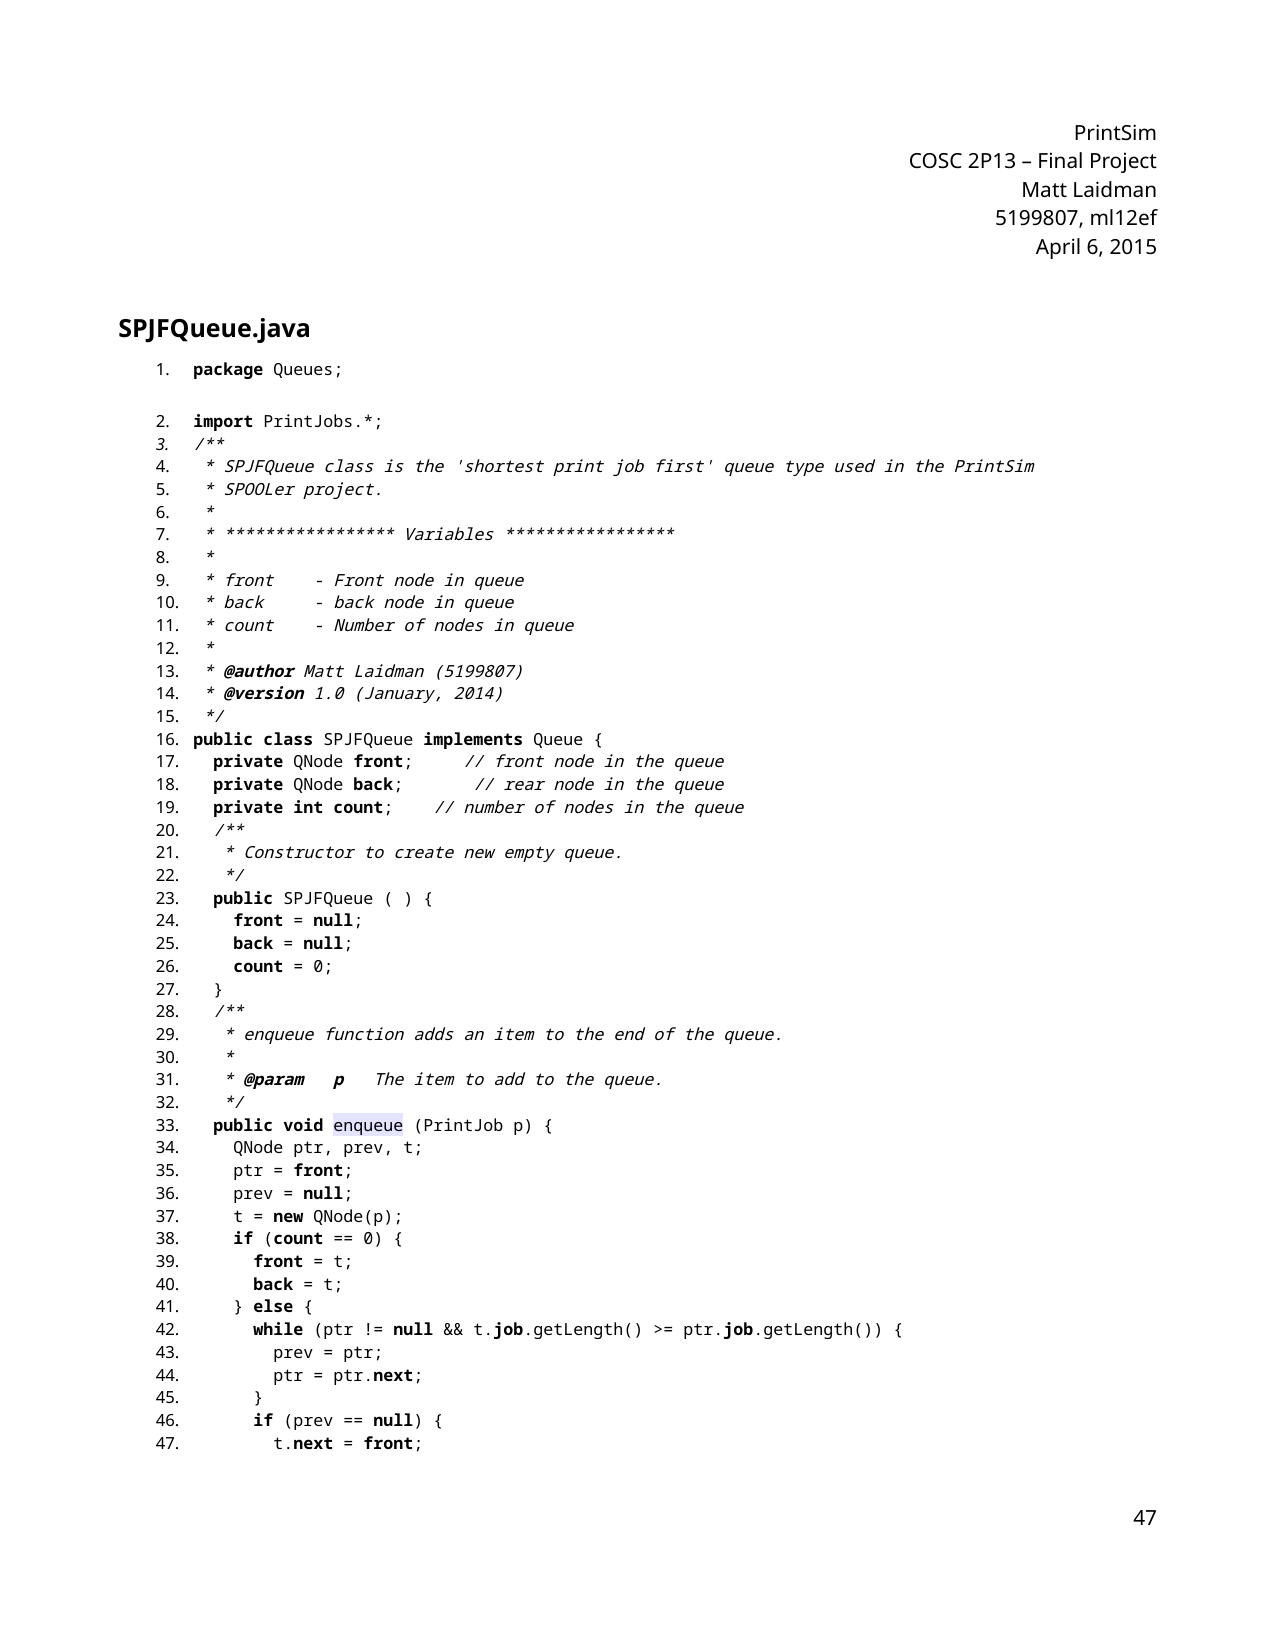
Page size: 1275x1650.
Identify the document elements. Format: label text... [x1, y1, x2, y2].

list * enqueue function adds an item to the end of the queue. [156, 1022, 1157, 1045]
list } [156, 1386, 1157, 1408]
list front = t; [156, 1249, 1157, 1272]
list if (prev == null) { [156, 1408, 1157, 1431]
list * back - back node in queue [156, 591, 1157, 614]
list import PrintJobs.*; [156, 409, 1157, 432]
list package Queues; [156, 357, 1157, 380]
list * [156, 636, 1157, 659]
list while (ptr != null && t.job.getLength() >= ptr.job.getLength()) { [156, 1318, 1157, 1340]
list ptr = front; [156, 1159, 1157, 1181]
list private QNode back; // rear node in the queue [156, 773, 1157, 795]
list prev = ptr; [156, 1340, 1157, 1363]
list */ [156, 863, 1157, 886]
list public SPJFQueue ( ) { [156, 886, 1157, 909]
list * @version 1.0 (January, 2014) [156, 682, 1157, 704]
list */ [156, 704, 1157, 727]
list private int count; // number of nodes in the queue [156, 795, 1157, 818]
list */ [156, 1091, 1157, 1113]
subtitle SPJFQueue.java [118, 311, 1157, 345]
list * [156, 546, 1157, 568]
list t = new QNode(p); [156, 1204, 1157, 1227]
list /** [156, 1000, 1157, 1022]
list * [156, 500, 1157, 523]
list public void enqueue (PrintJob p) { [156, 1113, 1157, 1136]
list } else { [156, 1295, 1157, 1318]
list * @param p The item to add to the queue. [156, 1068, 1157, 1091]
list * front - Front node in queue [156, 568, 1157, 591]
list * @author Matt Laidman (5199807) [156, 659, 1157, 682]
list count = 0; [156, 954, 1157, 977]
list t.next = front; [156, 1431, 1157, 1454]
list * count - Number of nodes in queue [156, 614, 1157, 636]
list /** [156, 818, 1157, 841]
list } [156, 977, 1157, 1000]
list * SPJFQueue class is the 'shortest print job first' queue type used in the PrintSim [156, 455, 1157, 477]
list front = null; [156, 909, 1157, 932]
list ptr = ptr.next; [156, 1363, 1157, 1386]
list * SPOOLer project. [156, 477, 1157, 500]
list if (count == 0) { [156, 1227, 1157, 1249]
list prev = null; [156, 1181, 1157, 1204]
list * ***************** Variables ***************** [156, 523, 1157, 546]
list QNode ptr, prev, t; [156, 1136, 1157, 1159]
list * [156, 1045, 1157, 1068]
list * Constructor to create new empty queue. [156, 841, 1157, 863]
list private QNode front; // front node in the queue [156, 750, 1157, 773]
list public class SPJFQueue implements Queue { [156, 727, 1157, 750]
list back = null; [156, 932, 1157, 954]
list back = t; [156, 1272, 1157, 1295]
list /** [156, 432, 1157, 455]
